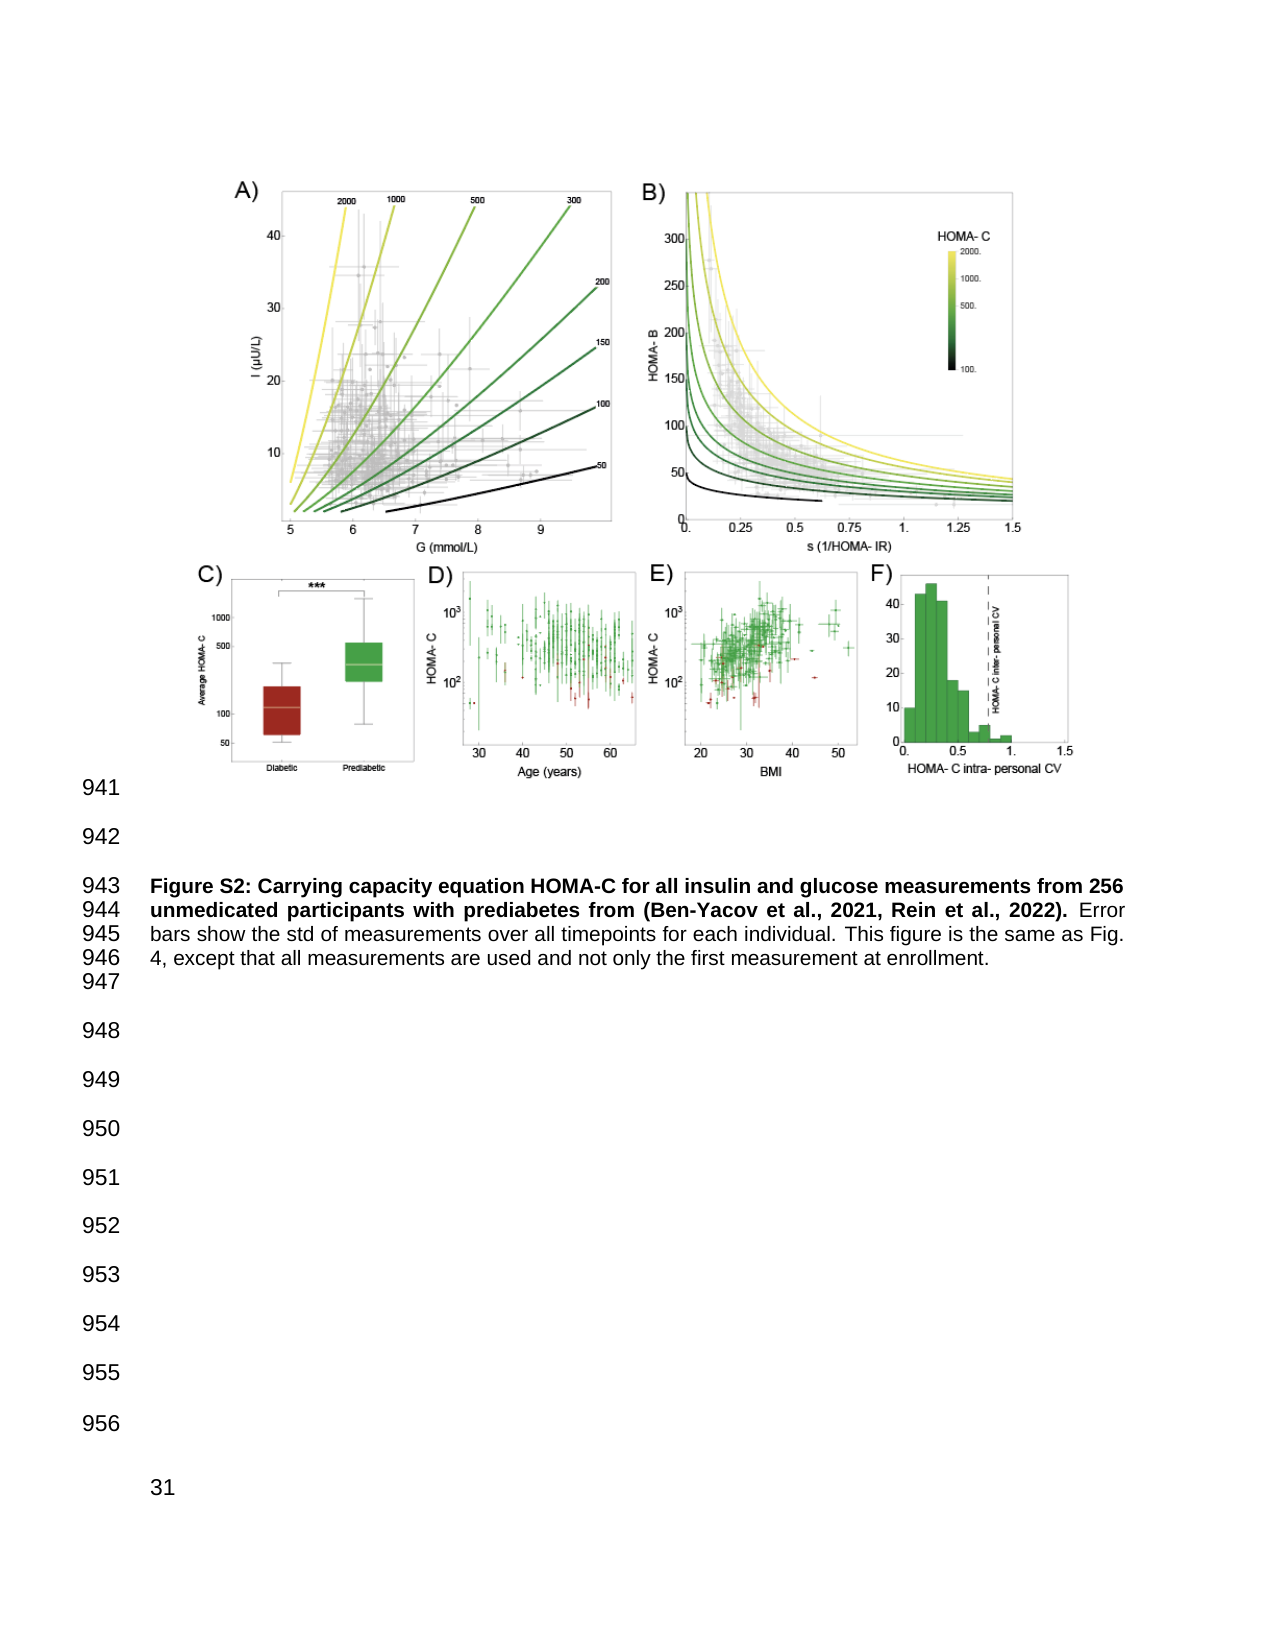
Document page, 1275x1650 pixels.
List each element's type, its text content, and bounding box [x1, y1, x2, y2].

picture [150, 150, 1091, 796]
text Figure S2: Carrying capacity equation HOMA-C for all insulin and glucose measurements from 256 unmedicated participants with prediabetes from (Ben-Yacov et al., 2021, Rein et al., 2022). Error bars show the std of measurements over all timepoints for each individual. This figure is the same as Fig. 4, except that all measurements are used and not only the first measurement at enrollment. [150, 874, 1125, 993]
